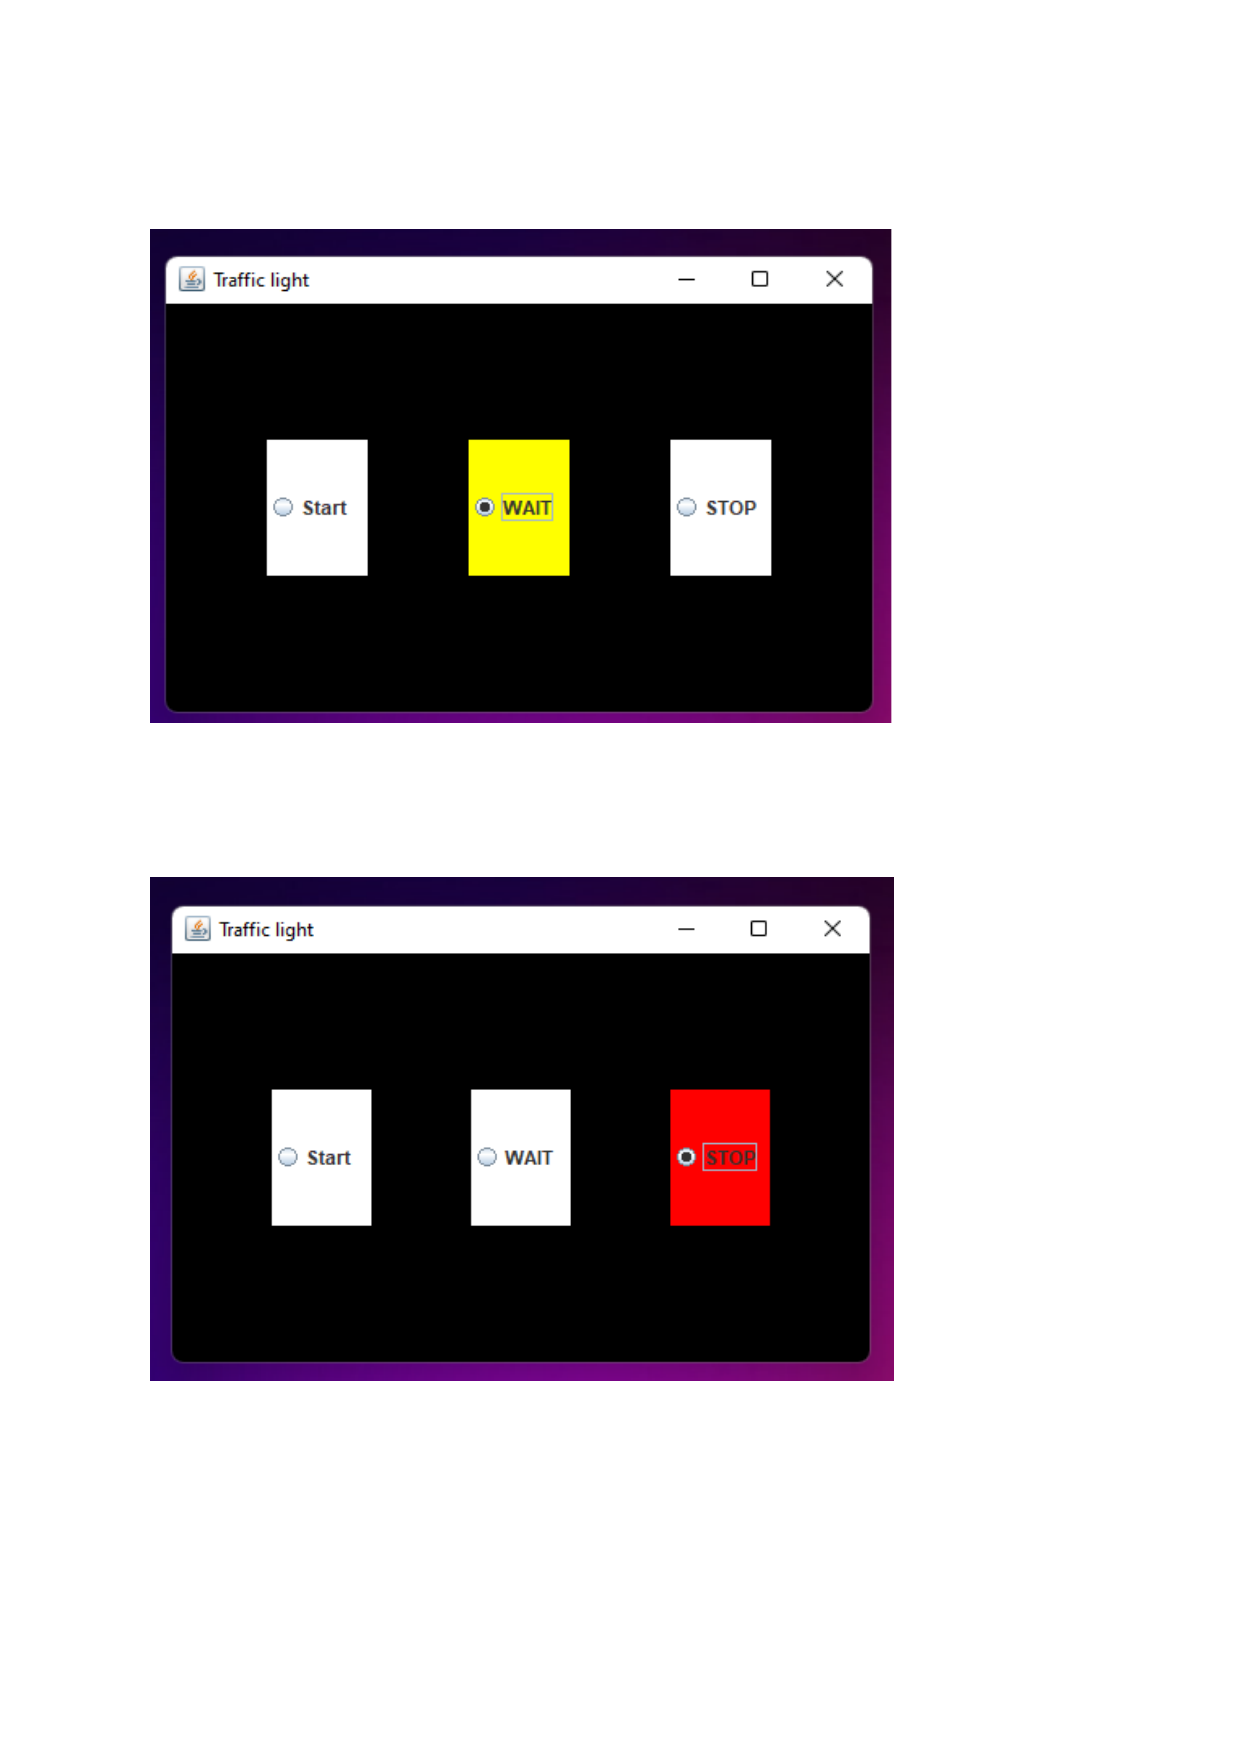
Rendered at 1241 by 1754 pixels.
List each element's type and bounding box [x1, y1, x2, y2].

picture [150, 877, 894, 1381]
picture [150, 229, 892, 723]
